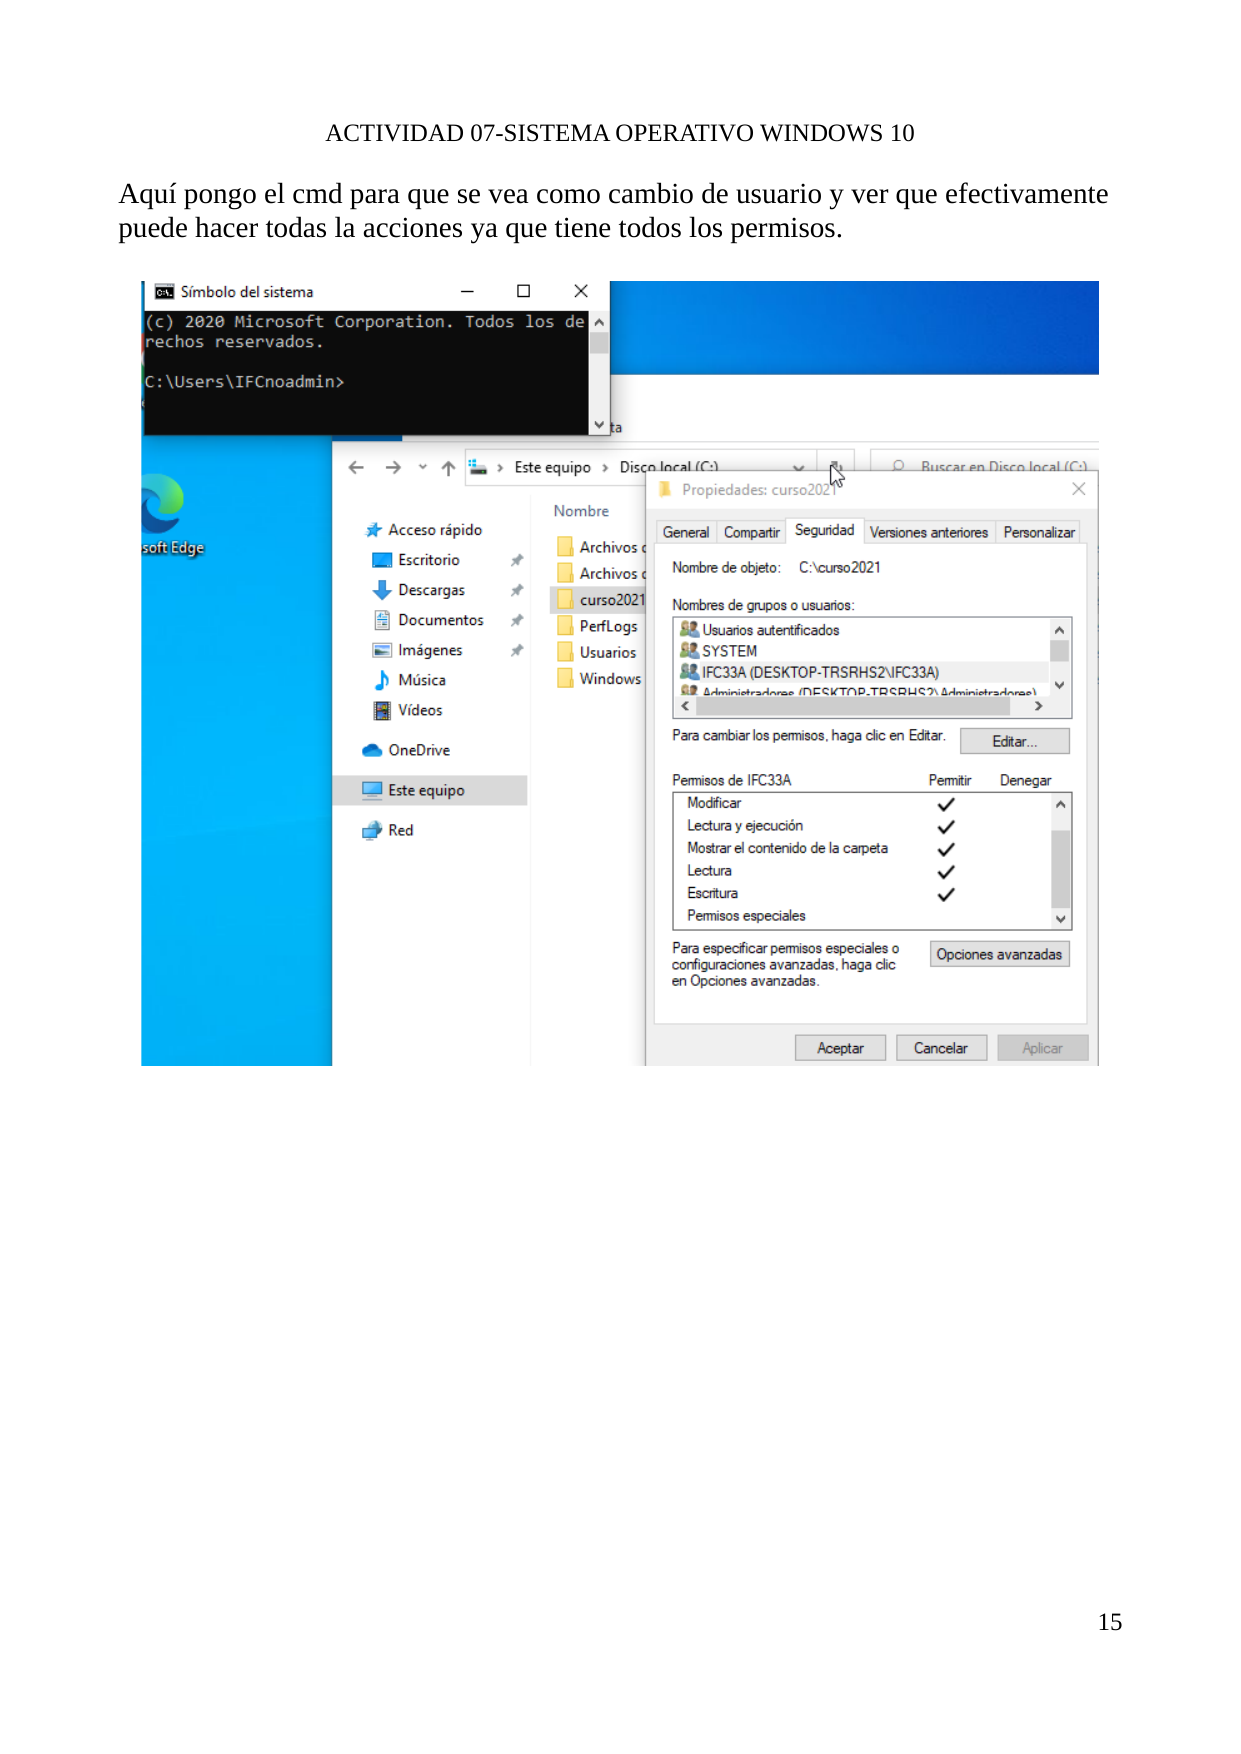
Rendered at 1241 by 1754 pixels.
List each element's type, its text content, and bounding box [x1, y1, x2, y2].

picture [141, 475, 183, 533]
picture [141, 281, 1099, 1066]
picture [146, 543, 166, 552]
text Aquí pongo el cmd para que se vea como cambio de usuario y ver que efectivamente puede hacer todas la acciones ya que tiene todos los permisos. [118, 176, 1122, 243]
picture [179, 542, 203, 556]
